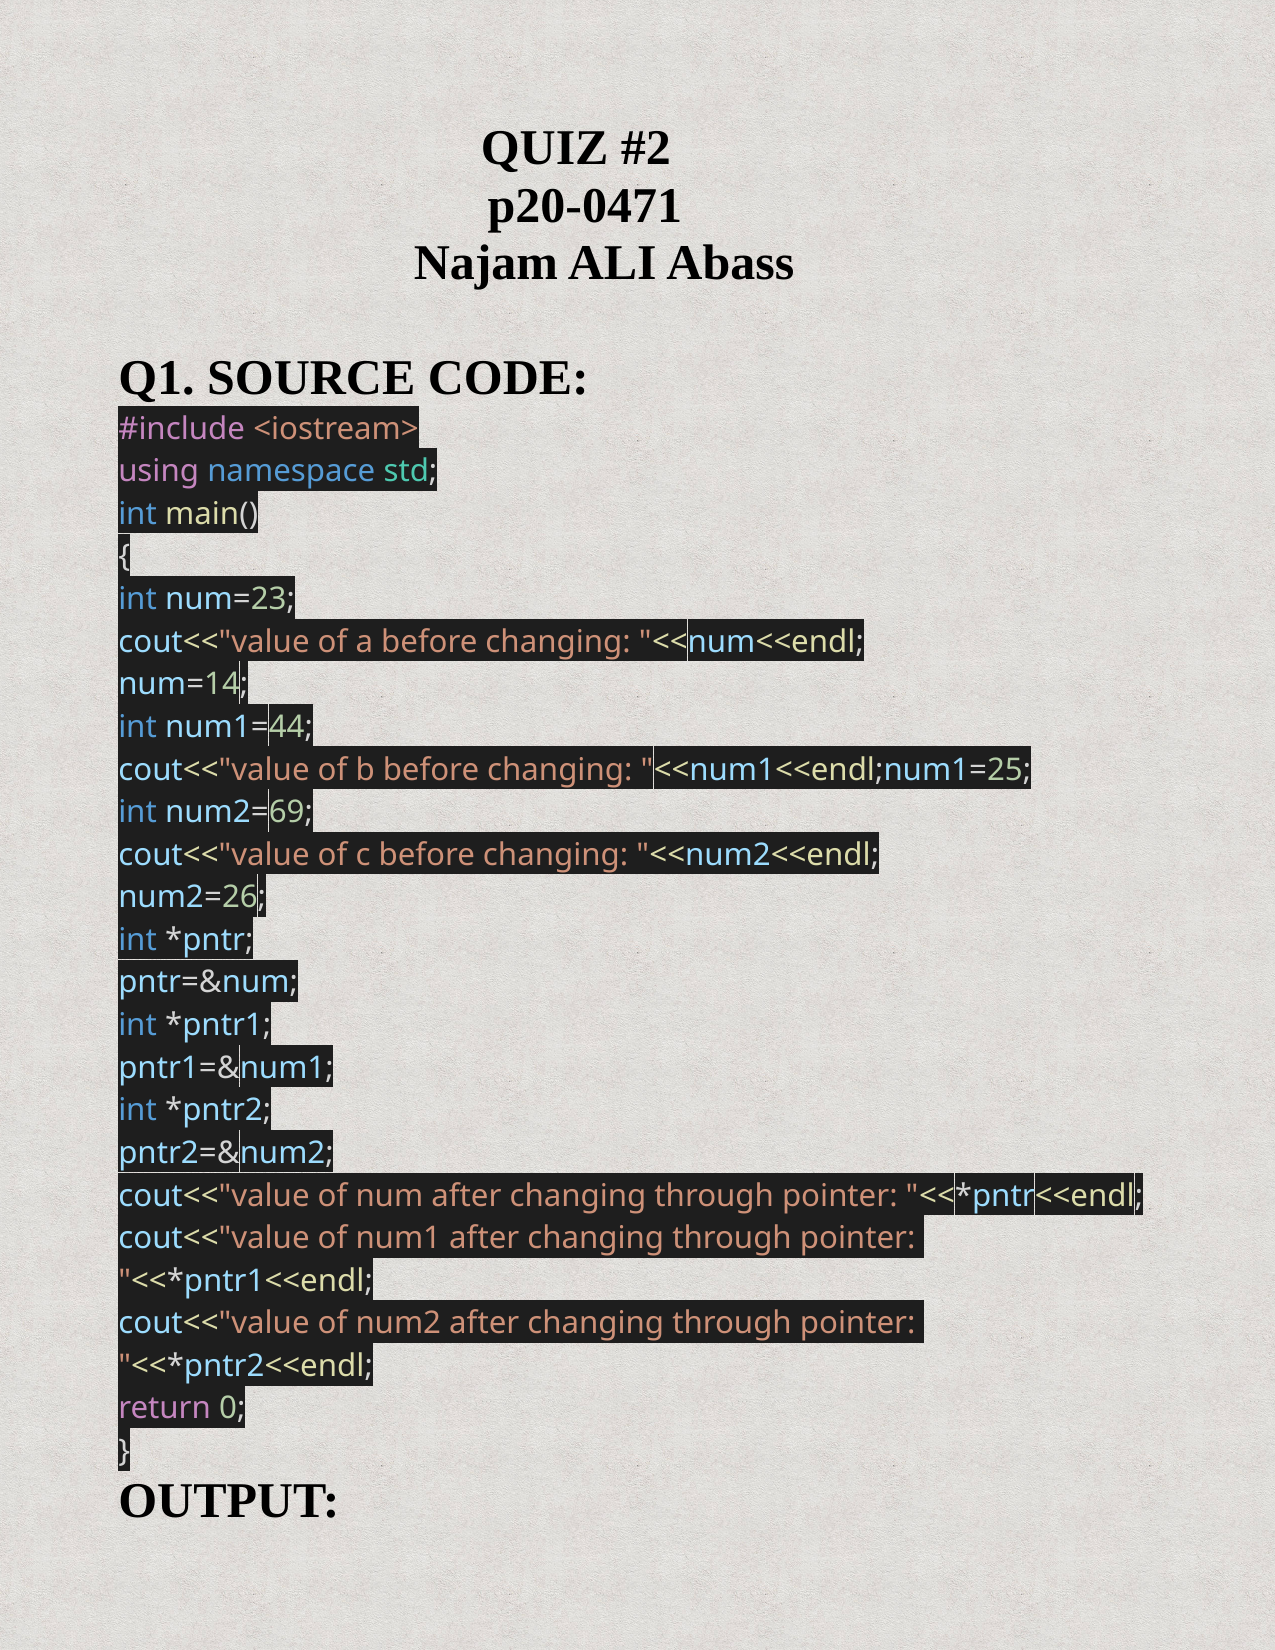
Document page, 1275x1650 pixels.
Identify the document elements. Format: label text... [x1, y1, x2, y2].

text p20-0471 [118, 176, 1157, 233]
text int *pntr1; [118, 1002, 1157, 1045]
text cout<<"value of num2 after changing through pointer: "<<*pntr2<<endl; [118, 1300, 1157, 1386]
text cout<<"value of a before changing: "<<num<<endl; [118, 619, 1157, 661]
text int num2=69; [118, 789, 1157, 832]
text int *pntr; [118, 917, 1157, 959]
text num=14; [118, 661, 1157, 704]
text Najam ALI Abass [118, 233, 1157, 291]
text pntr=&num; [118, 959, 1157, 1002]
text cout<<"value of c before changing: "<<num2<<endl; [118, 832, 1157, 874]
text pntr1=&num1; [118, 1045, 1157, 1087]
text Q1. SOURCE CODE: [118, 348, 1157, 406]
text { [118, 533, 1157, 576]
picture [0, 0, 1275, 1650]
text int main() [118, 491, 1157, 533]
text cout<<"value of b before changing: "<<num1<<endl;num1=25; [118, 746, 1157, 789]
text pntr2=&num2; [118, 1130, 1157, 1172]
text #include <iostream> [118, 406, 1157, 448]
text cout<<"value of num1 after changing through pointer: "<<*pntr1<<endl; [118, 1215, 1157, 1300]
text int num1=44; [118, 704, 1157, 746]
text OUTPUT: [118, 1471, 1157, 1528]
text using namespace std; [118, 448, 1157, 491]
text cout<<"value of num after changing through pointer: "<<*pntr<<endl; [118, 1172, 1157, 1215]
text QUIZ #2 [118, 118, 1157, 176]
text num2=26; [118, 874, 1157, 917]
text int *pntr2; [118, 1087, 1157, 1130]
text } [118, 1428, 1157, 1471]
text int num=23; [118, 576, 1157, 619]
text return 0; [118, 1386, 1157, 1428]
